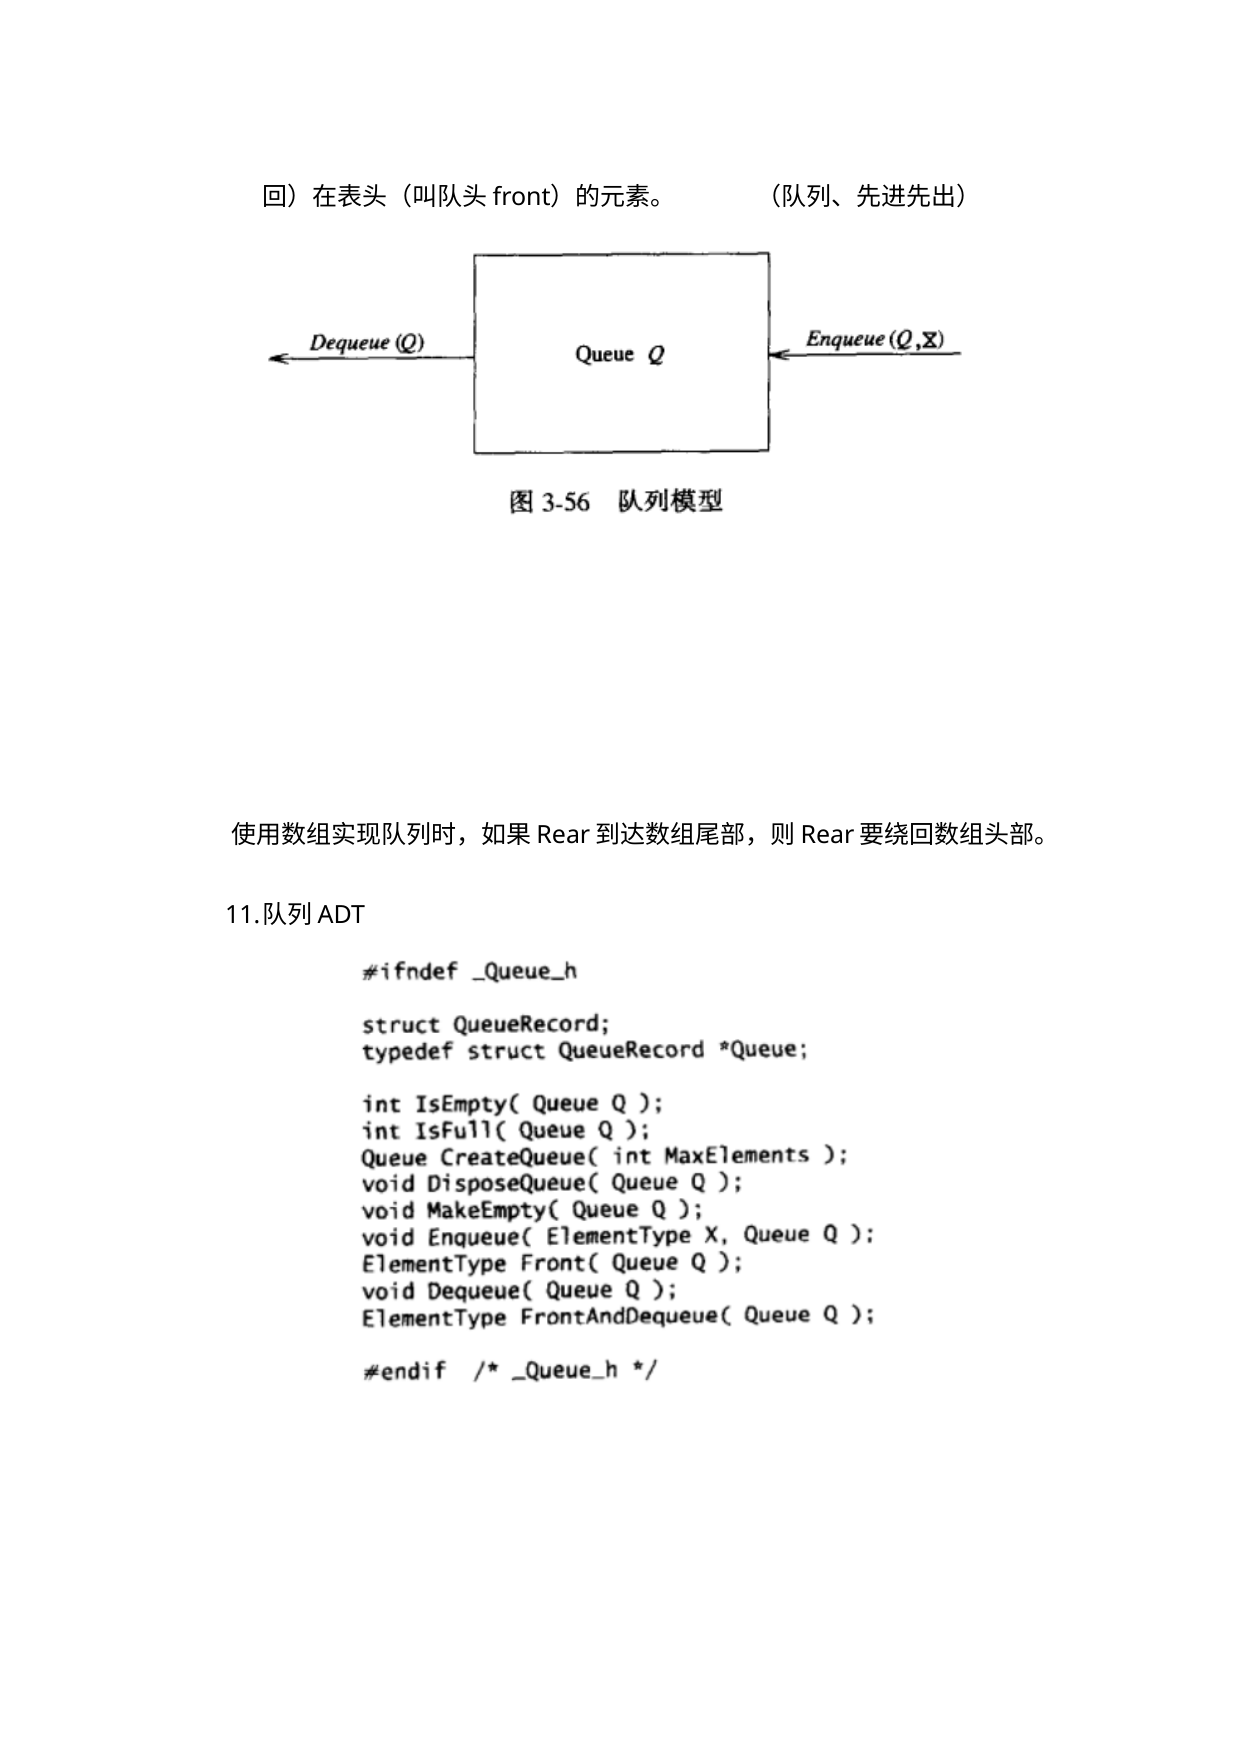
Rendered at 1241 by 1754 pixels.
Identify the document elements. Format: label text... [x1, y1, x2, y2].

picture [348, 960, 892, 1399]
list 队列ADT [225, 880, 1053, 945]
list 回）在表头（叫队头front）的元素。 （队列、先进先出） [225, 162, 1053, 227]
text 使用数组实现队列时，如果Rear到达数组尾部，则Rear要绕回数组头部。 [187, 800, 1053, 865]
picture [242, 241, 998, 523]
